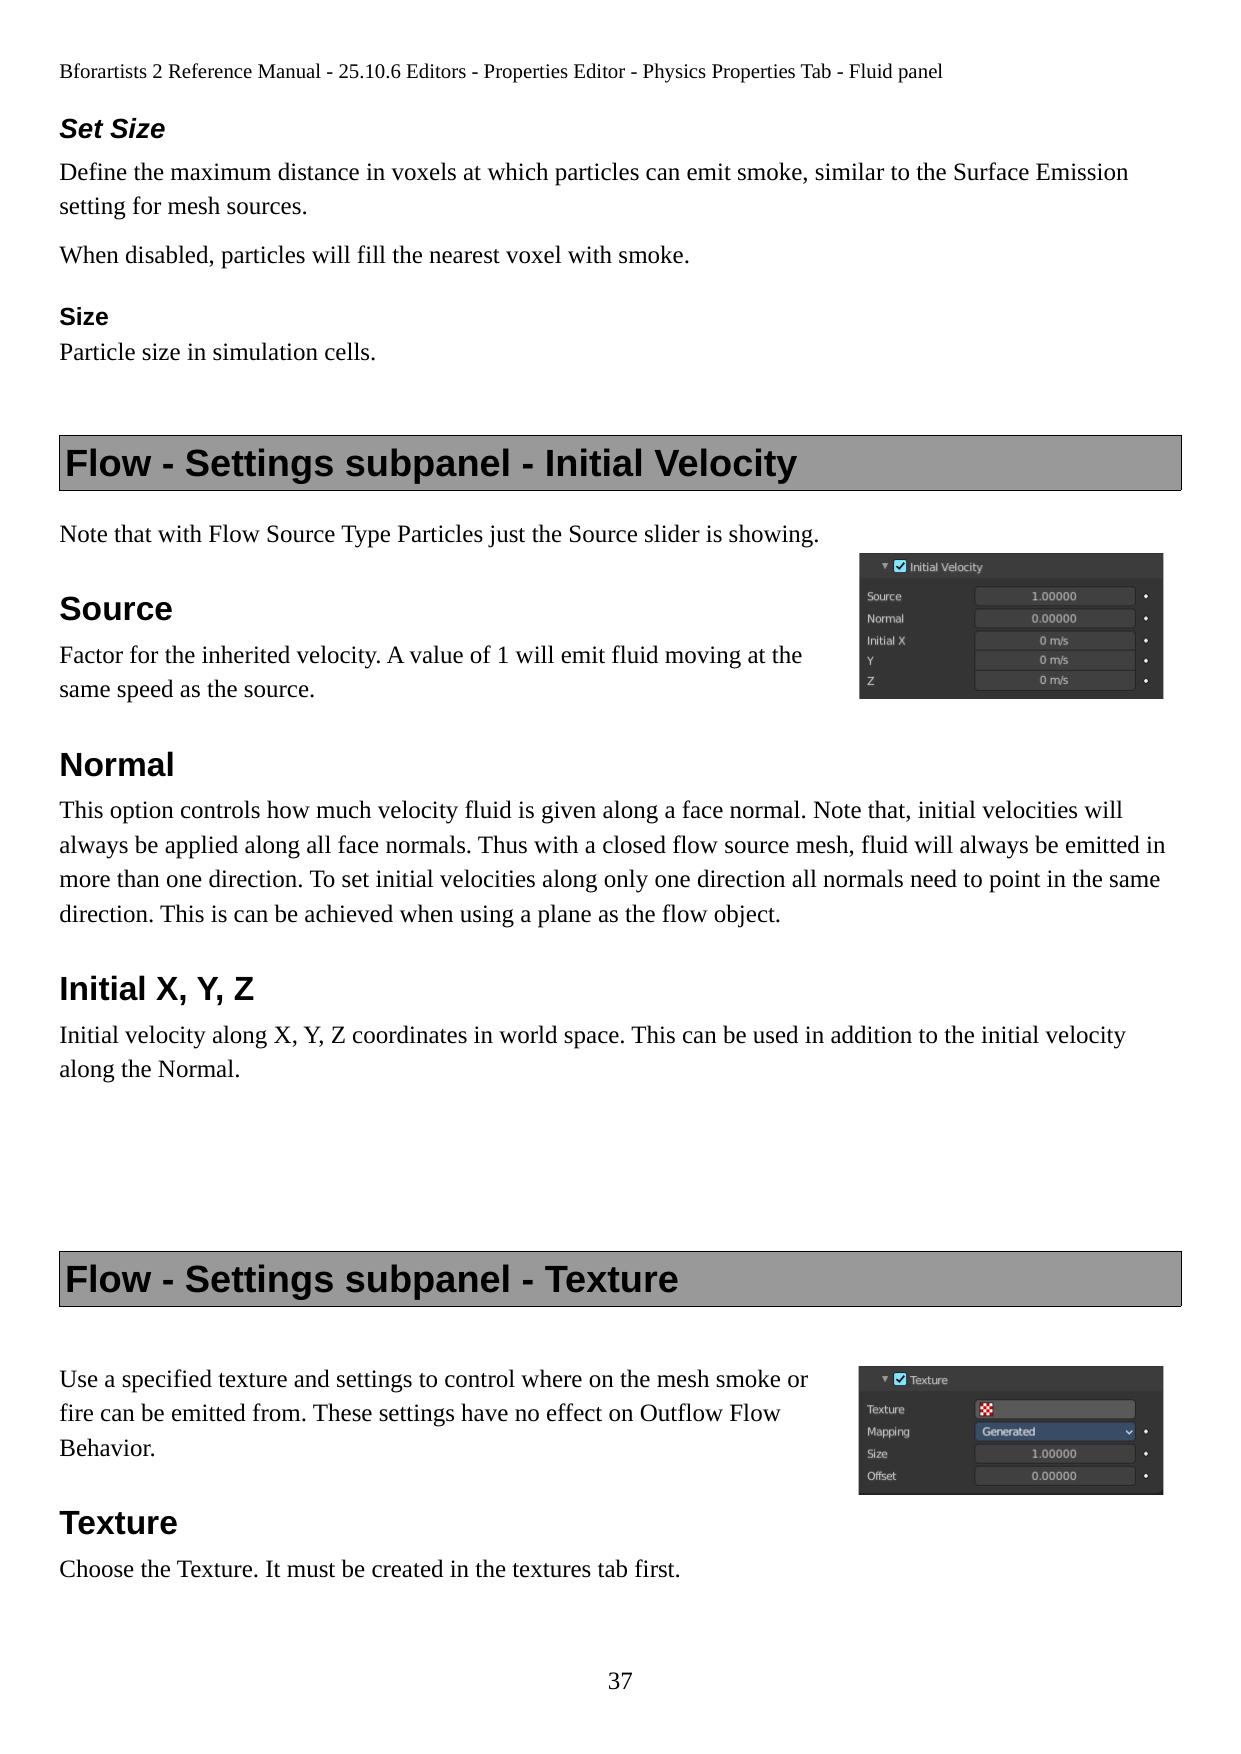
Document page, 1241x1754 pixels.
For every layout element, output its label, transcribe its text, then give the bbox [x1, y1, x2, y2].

text Choose the Texture. It must be created in the textures tab first. [59, 1554, 1181, 1582]
text Initial velocity along X, Y, Z coordinates in world space. This can be used in addition to the initial velocity along the Normal. [59, 1020, 1181, 1083]
text Particle size in simulation cells. [59, 337, 1181, 366]
table_header Flow - Settings subpanel - Texture [60, 1252, 1181, 1306]
subtitle Set Size [59, 113, 1181, 144]
text Define the maximum distance in voxels at which particles can emit smoke, similar to the Surface Emission setting for mesh sources. [59, 157, 1181, 220]
text Use a specified texture and settings to control where on the mesh smoke or fire can be emitted from. These settings have no effect on Outflow Flow Behavior. [59, 1364, 1181, 1461]
text This option controls how much velocity fluid is given along a face normal. Note that, initial velocities will always be applied along all face normals. Thus with a closed flow source mesh, fluid will always be emitted in more than one direction. To set initial velocities along only one direction all normals need to point in the same direction. This is can be achieved when using a plane as the flow object. [59, 796, 1181, 928]
subtitle Texture [59, 1502, 1181, 1541]
picture [858, 1366, 1164, 1495]
text Note that with Flow Source Type Particles just the Source slider is showing. [59, 519, 1181, 548]
table_header Flow - Settings subpanel - Initial Velocity [60, 436, 1181, 490]
text When disabled, particles will fill the nearest voxel with smoke. [59, 241, 1181, 269]
subtitle Initial X, Y, Z [59, 969, 1181, 1008]
subtitle [1164, 589, 1181, 628]
subtitle Normal [59, 744, 1181, 783]
text Factor for the inherited velocity. A value of 1 will emit fluid moving at the same speed as the source. [59, 640, 1181, 703]
picture [859, 553, 1164, 699]
subtitle Size [59, 302, 1181, 331]
subtitle Source [59, 589, 859, 628]
